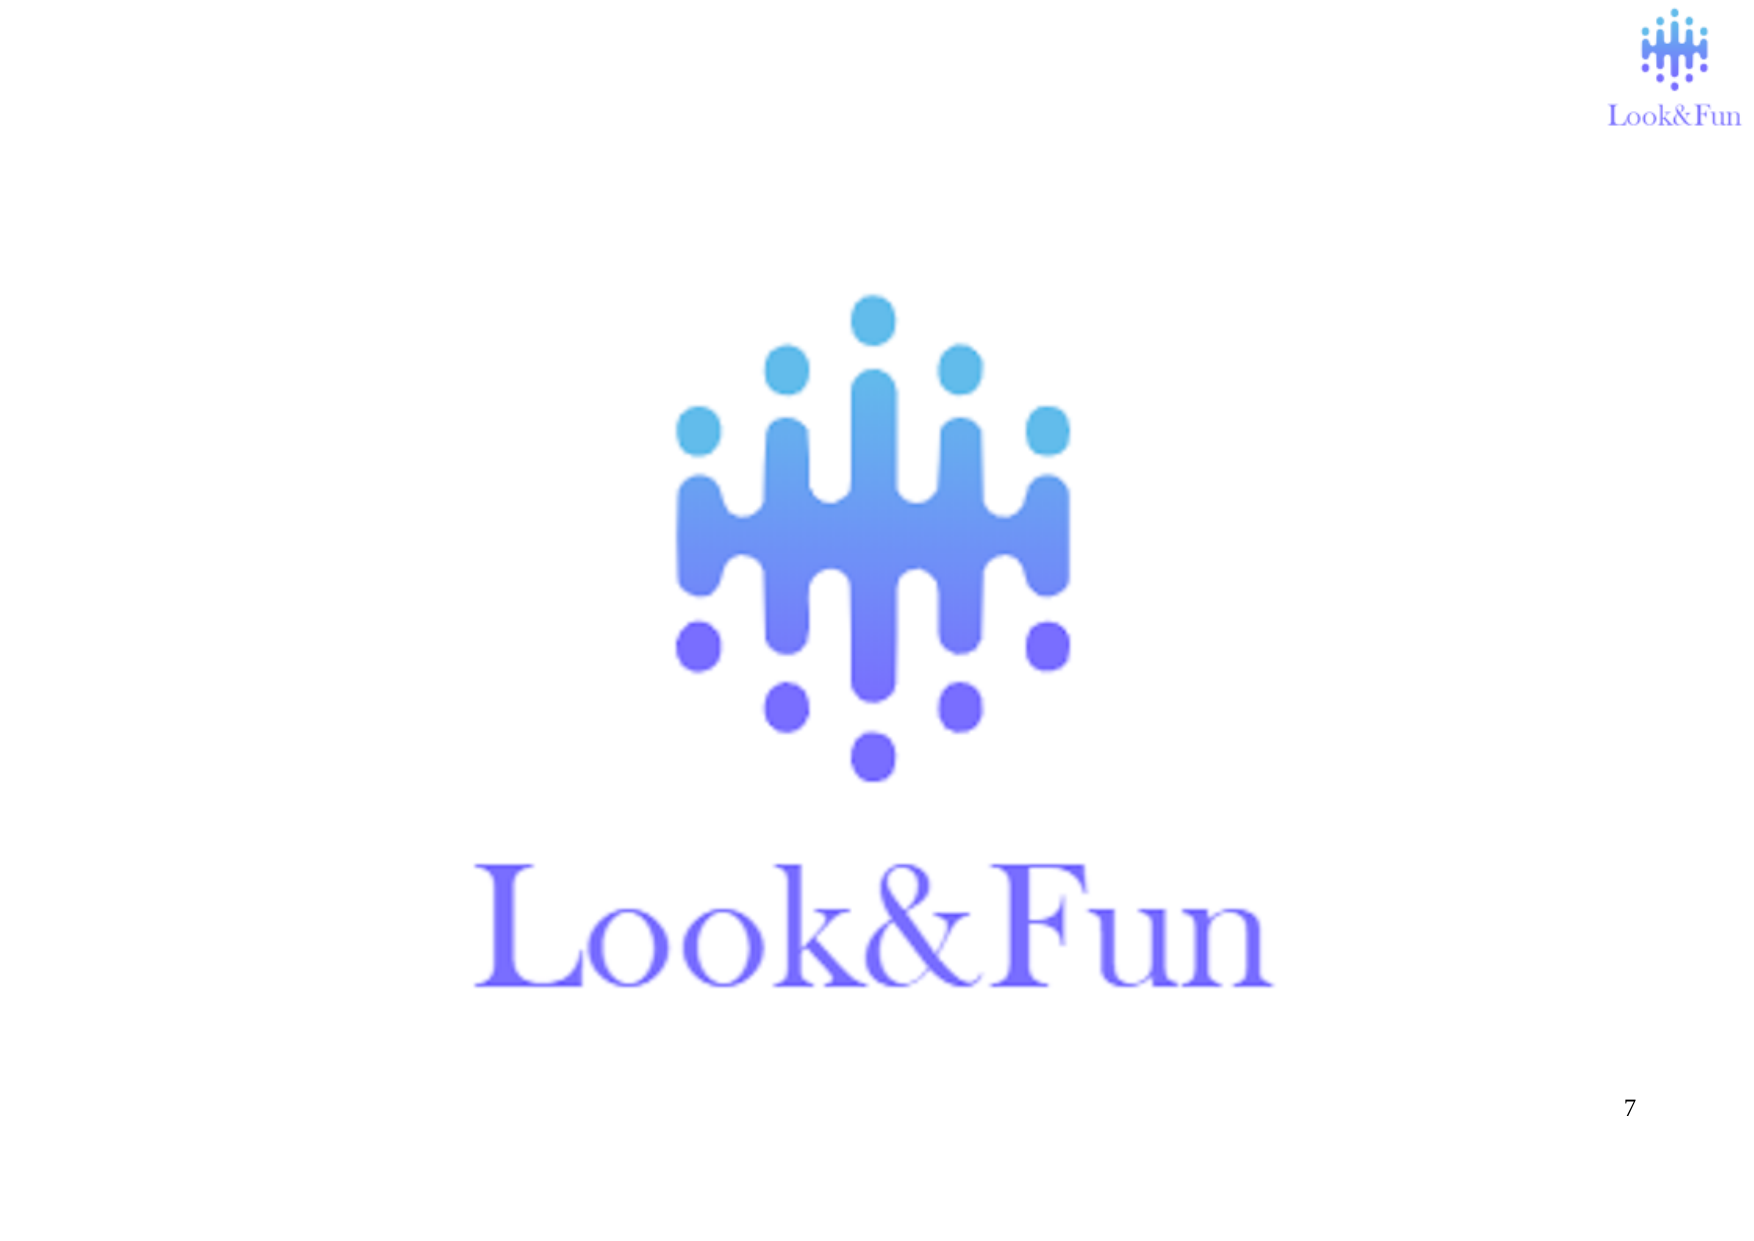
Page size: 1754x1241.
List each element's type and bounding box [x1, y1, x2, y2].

picture [408, 261, 1346, 1073]
picture [1597, 4, 1754, 140]
